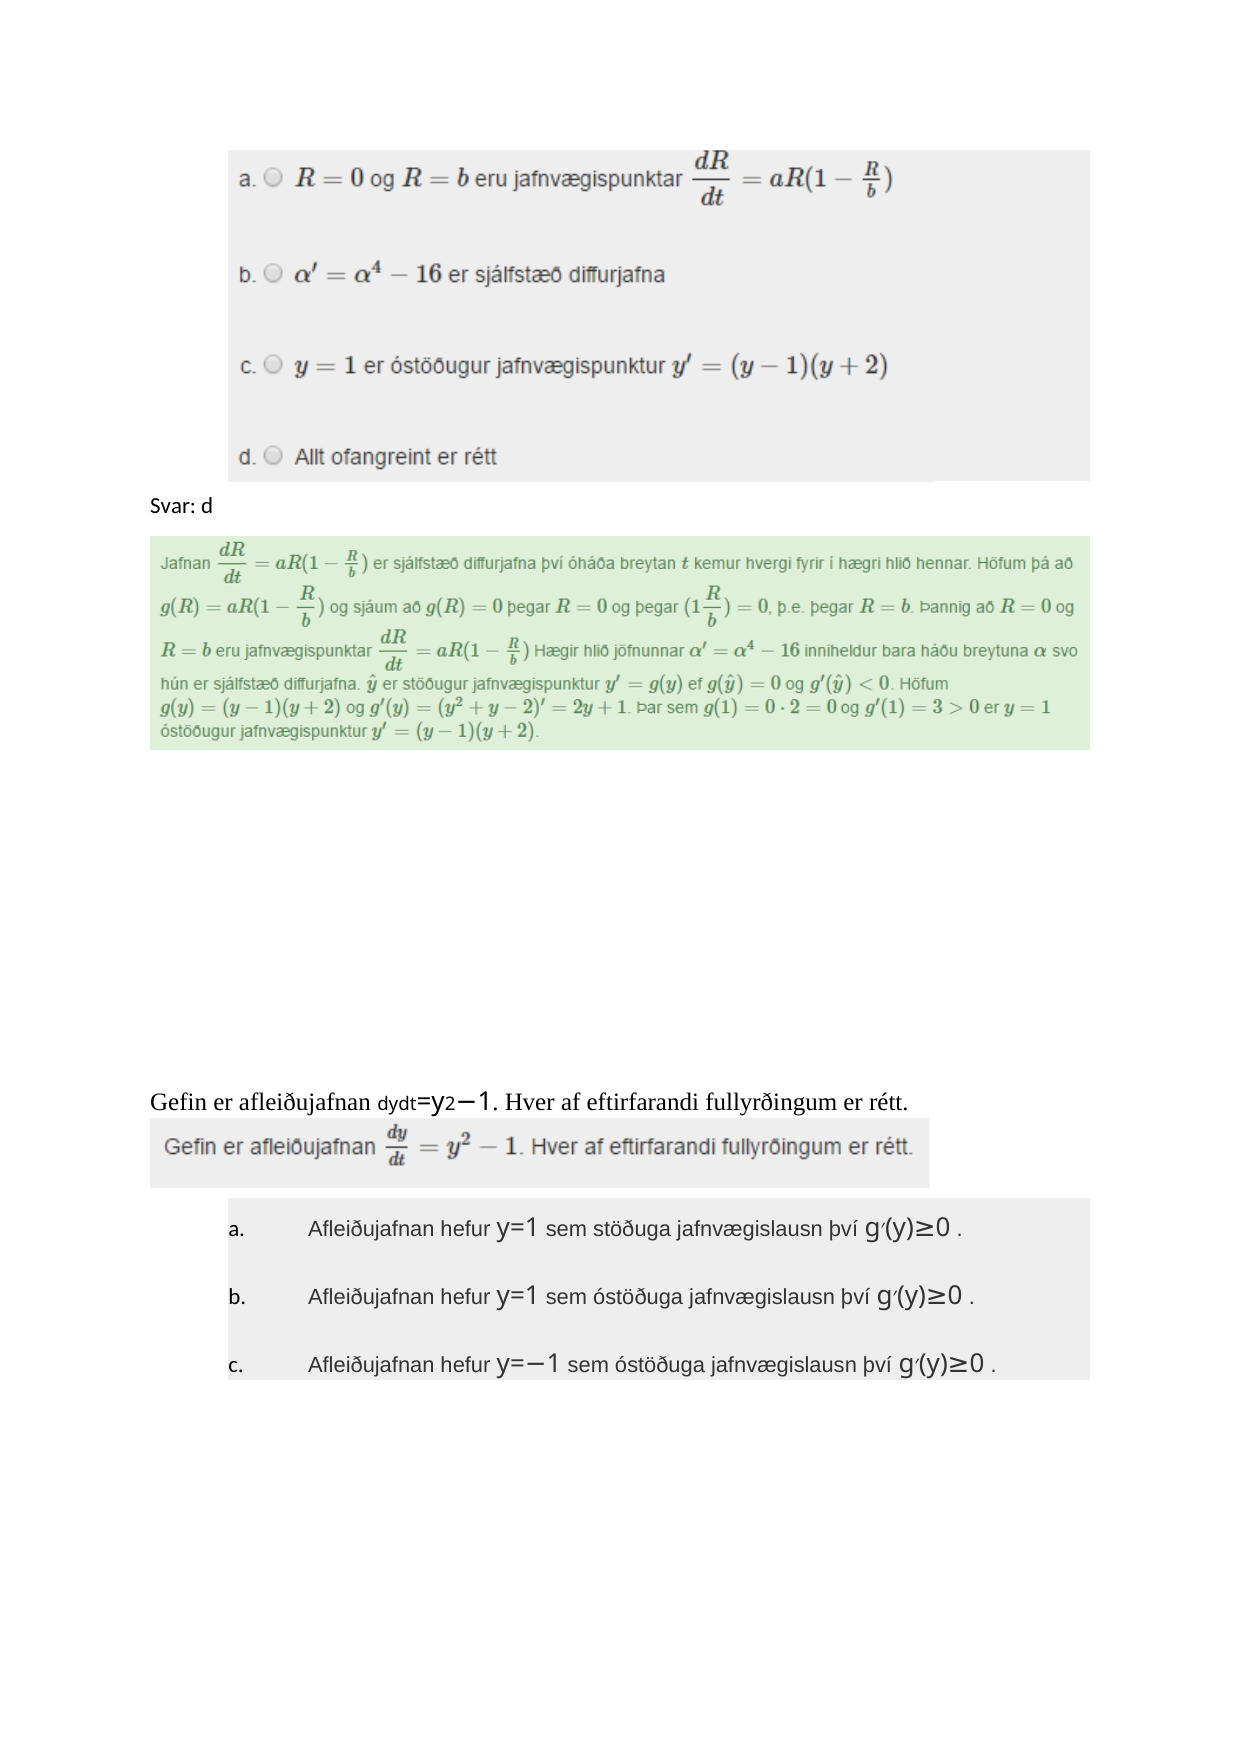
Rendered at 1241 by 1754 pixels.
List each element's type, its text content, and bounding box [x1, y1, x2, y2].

list Afleiðujafnan hefur y=1 sem stöðuga jafnvægislausn því g′(y)≥0 . [228, 1198, 1090, 1244]
list Afleiðujafnan hefur y=1 sem óstöðuga jafnvægislausn því g′(y)≥0 . [228, 1265, 1090, 1312]
text Gefin er afleiðujafnan dydt=y2−1. Hver af eftirfarandi fullyrðingum er rétt. [150, 1083, 1090, 1118]
text Svar: d [150, 492, 1090, 520]
list Afleiðujafnan hefur y=−1 sem óstöðuga jafnvægislausn því g′(y)≥0 . [228, 1333, 1090, 1380]
